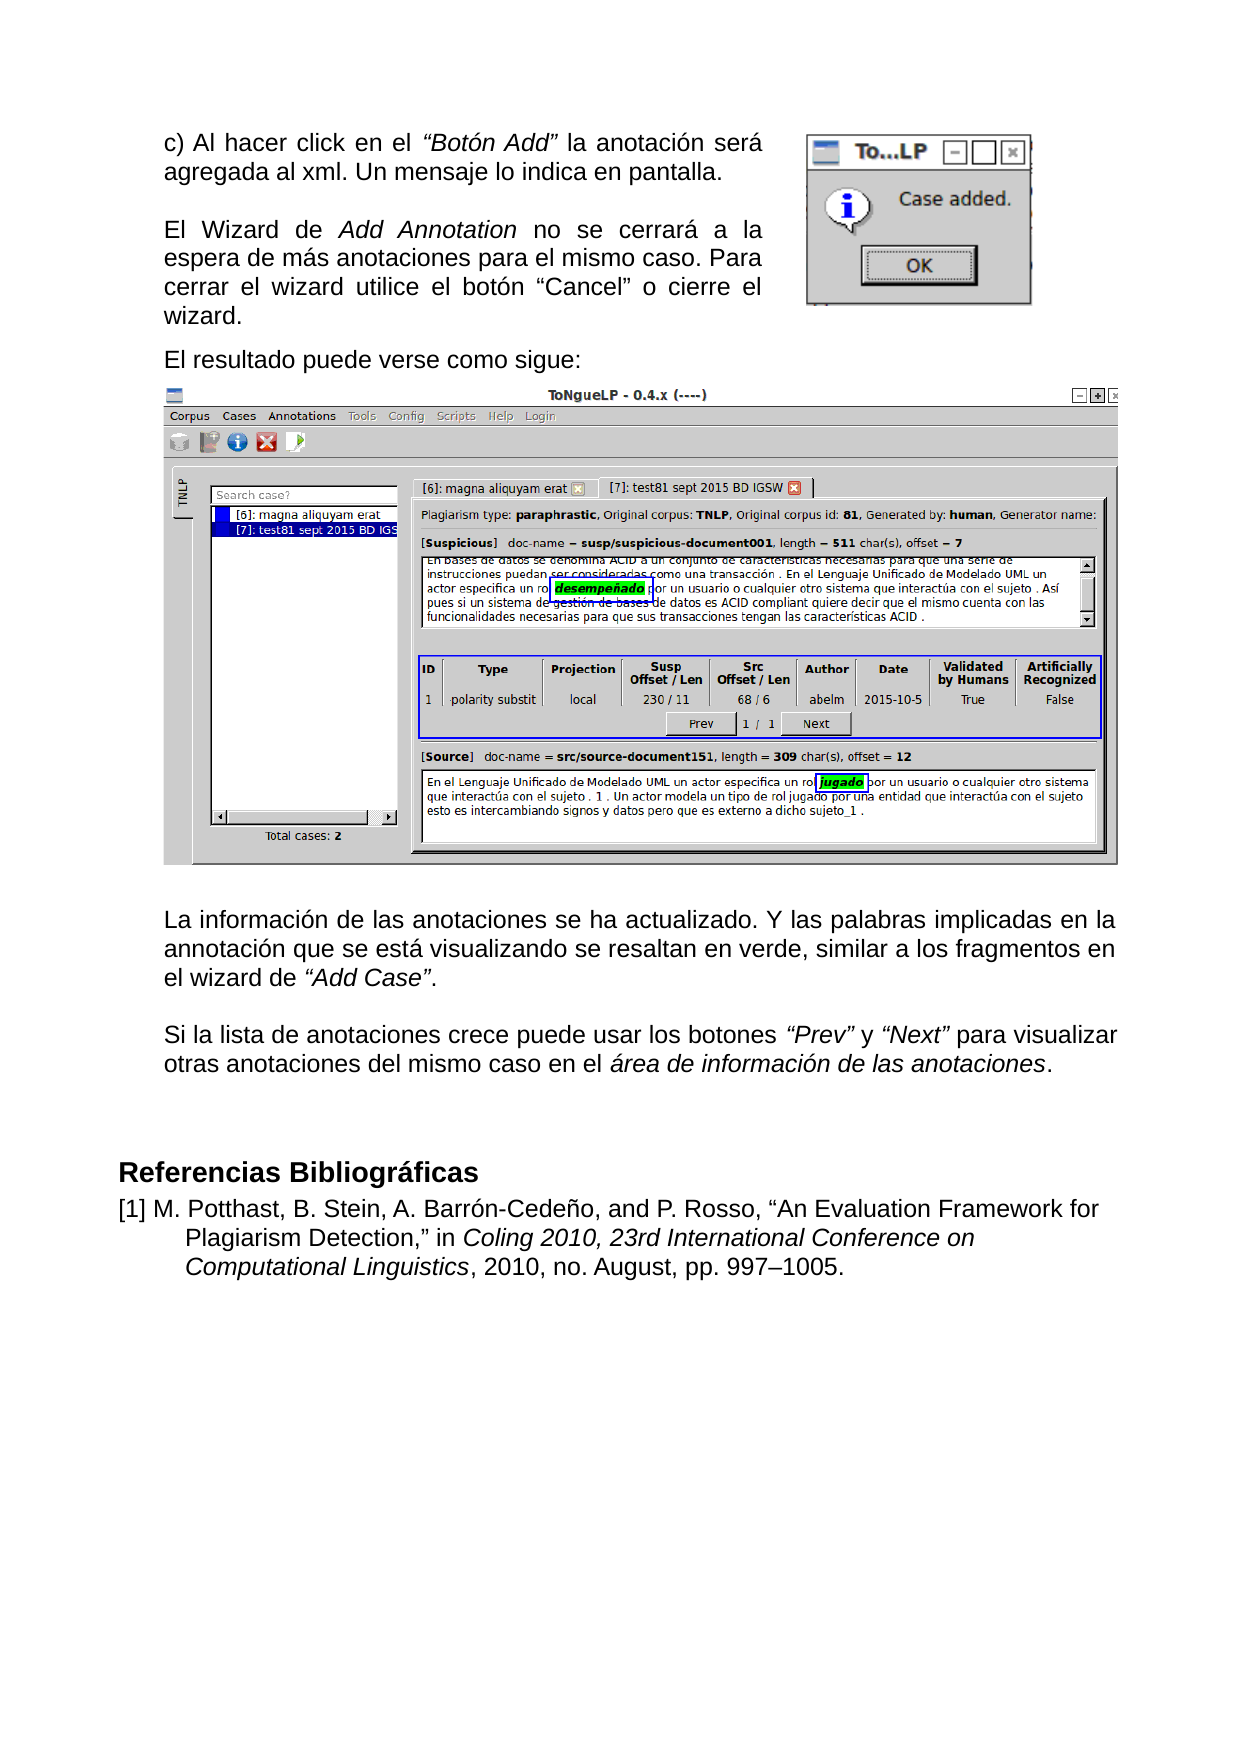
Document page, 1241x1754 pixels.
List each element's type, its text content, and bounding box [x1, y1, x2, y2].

table_header [769, 118, 1123, 340]
table_cell [158, 380, 1123, 899]
table_header c) Al hacer click en el “Botón Add” la anotación será agregada al xml. Un mensaje lo indica en pantalla. El Wizard de Add Annotation no se cerrará a la espera de más anotaciones para el mismo caso. Para cerrar el wizard utilice el botón “Cancel” o cierre el wizard. [158, 118, 769, 340]
picture [163, 385, 1118, 865]
subtitle Referencias Bibliográficas [118, 1155, 1122, 1188]
picture [806, 133, 1033, 306]
text [1] M. Potthast, B. Stein, A. Barrón-Cedeño, and P. Rosso, “An Evaluation Framework for Plagiarism Detection,” in Coling 2010, 23rd International Conference on Computational Linguistics, 2010, no. August, pp. 997–1005. [118, 1194, 1122, 1281]
table_cell La información de las anotaciones se ha actualizado. Y las palabras implicadas en la annotación que se está visualizando se resaltan en verde, similar a los fragmentos en el wizard de “Add Case”. Si la lista de anotaciones crece puede usar los botones “Prev” y “Next” para visualizar otras anotaciones del mismo caso en el área de información de las anotaciones. [158, 899, 1123, 1083]
table_cell El resultado puede verse como sigue: [158, 340, 1123, 380]
